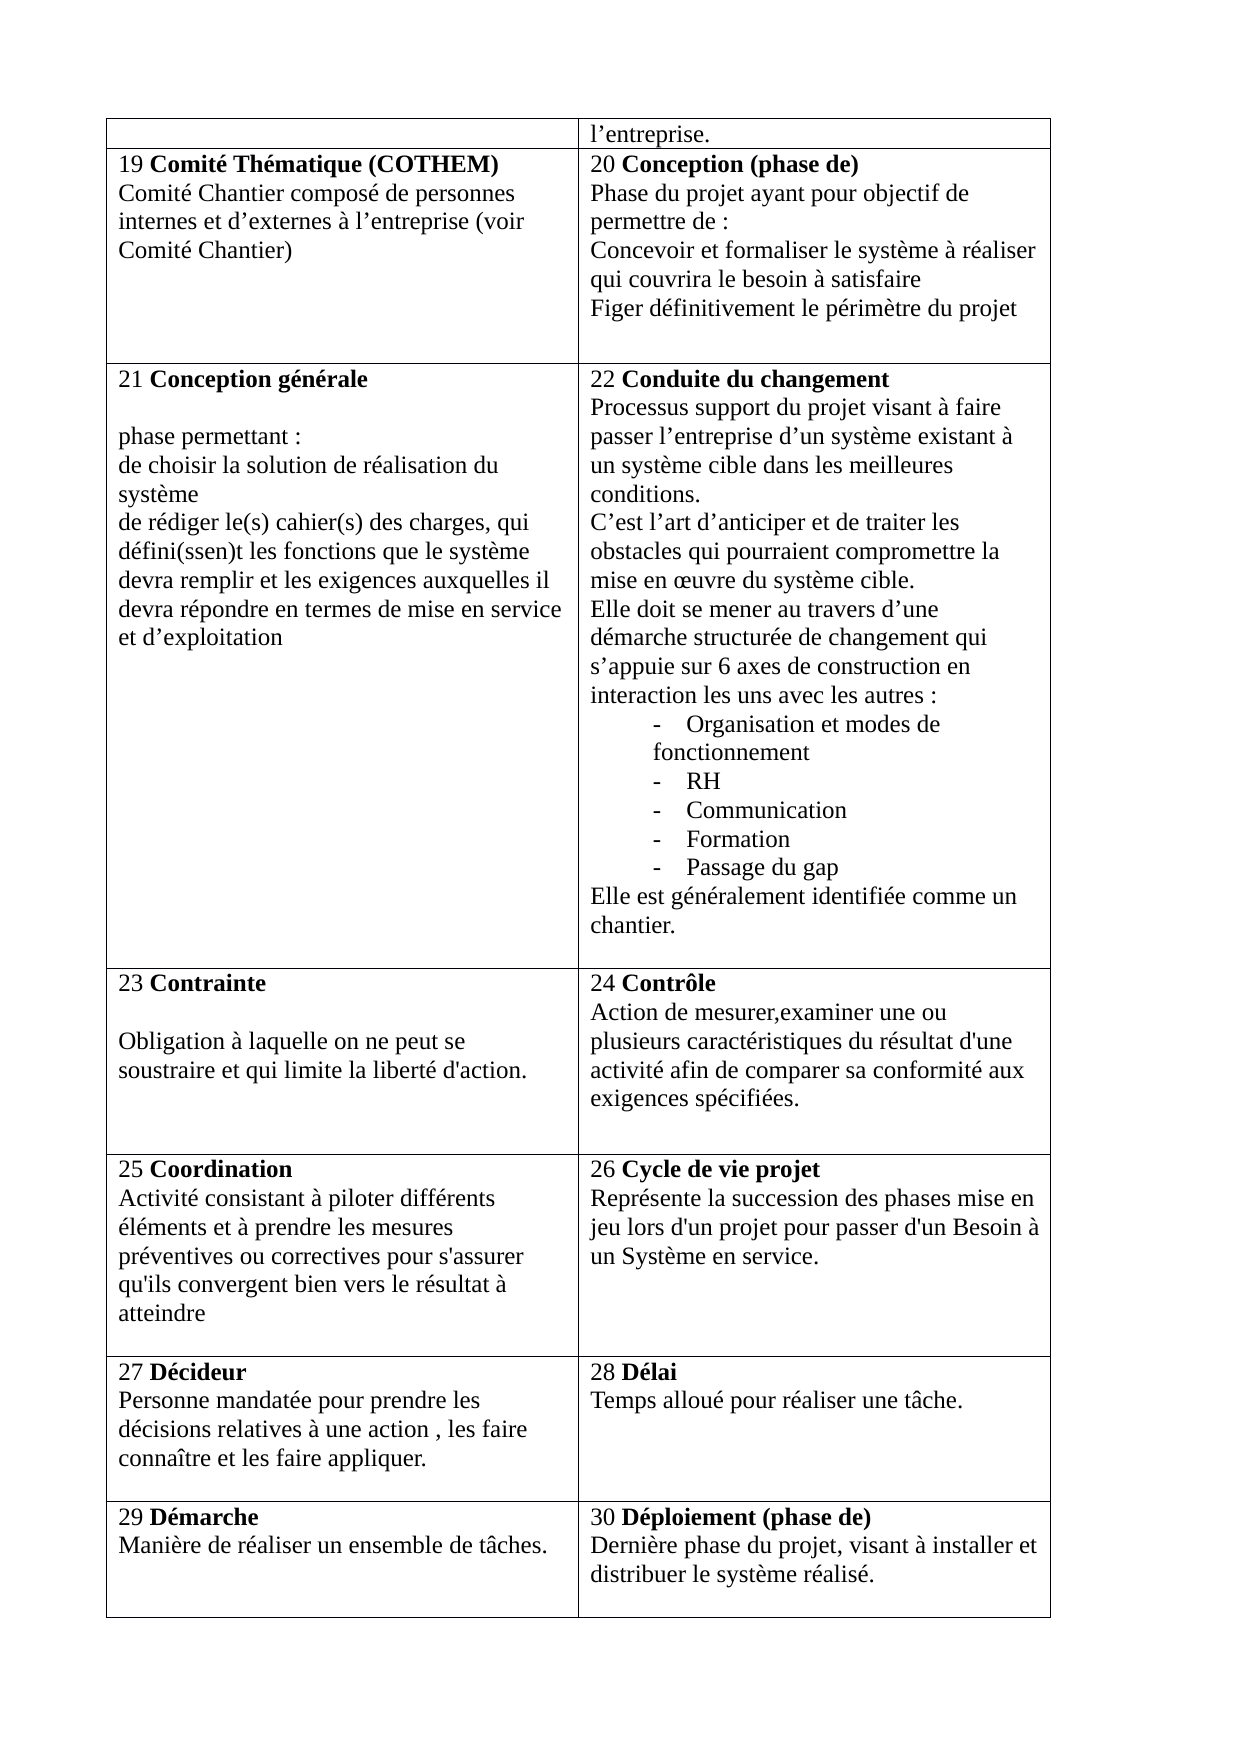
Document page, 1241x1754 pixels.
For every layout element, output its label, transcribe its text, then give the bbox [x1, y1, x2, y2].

table_cell l’entreprise. [579, 119, 1050, 148]
table_cell 20 Conception (phase de) Phase du projet ayant pour objectif de permettre de : Concevoir et formaliser le système à réaliser qui couvrira le besoin à satisfaire Figer définitivement le périmètre du projet [579, 149, 1050, 363]
table_cell 30 Déploiement (phase de) Dernière phase du projet, visant à installer et distribuer le système réalisé. [579, 1502, 1050, 1617]
table_cell [107, 119, 578, 148]
table_cell 28 Délai Temps alloué pour réaliser une tâche. [579, 1357, 1050, 1501]
table_cell 19 Comité Thématique (COTHEM) Comité Chantier composé de personnes internes et d’externes à l’entreprise (voir Comité Chantier) [107, 149, 578, 363]
table_cell 22 Conduite du changement Processus support du projet visant à faire passer l’entreprise d’un système existant à un système cible dans les meilleures conditions. C’est l’art d’anticiper et de traiter les obstacles qui pourraient compromettre la mise en œuvre du système cible. Elle doit se mener au travers d’une démarche structurée de changement qui s’appuie sur 6 axes de construction en interaction les uns avec les autres : - Organisation et modes de fonctionnement - RH - Communication - Formation - Passage du gap Elle est généralement identifiée comme un chantier. [579, 364, 1050, 967]
table_cell 26 Cycle de vie projet Représente la succession des phases mise en jeu lors d'un projet pour passer d'un Besoin à un Système en service. [579, 1155, 1050, 1356]
table_cell 27 Décideur Personne mandatée pour prendre les décisions relatives à une action , les faire connaître et les faire appliquer. [107, 1357, 578, 1501]
table_cell 24 Contrôle Action de mesurer,examiner une ou plusieurs caractéristiques du résultat d'une activité afin de comparer sa conformité aux exigences spécifiées. [579, 969, 1050, 1153]
table_cell 21 Conception générale phase permettant : de choisir la solution de réalisation du système de rédiger le(s) cahier(s) des charges, qui défini(ssen)t les fonctions que le système devra remplir et les exigences auxquelles il devra répondre en termes de mise en service et d’exploitation [107, 364, 578, 967]
table_cell 29 Démarche Manière de réaliser un ensemble de tâches. [107, 1502, 578, 1617]
table_cell 25 Coordination Activité consistant à piloter différents éléments et à prendre les mesures préventives ou correctives pour s'assurer qu'ils convergent bien vers le résultat à atteindre [107, 1155, 578, 1356]
table_cell 23 Contrainte Obligation à laquelle on ne peut se soustraire et qui limite la liberté d'action. [107, 969, 578, 1153]
